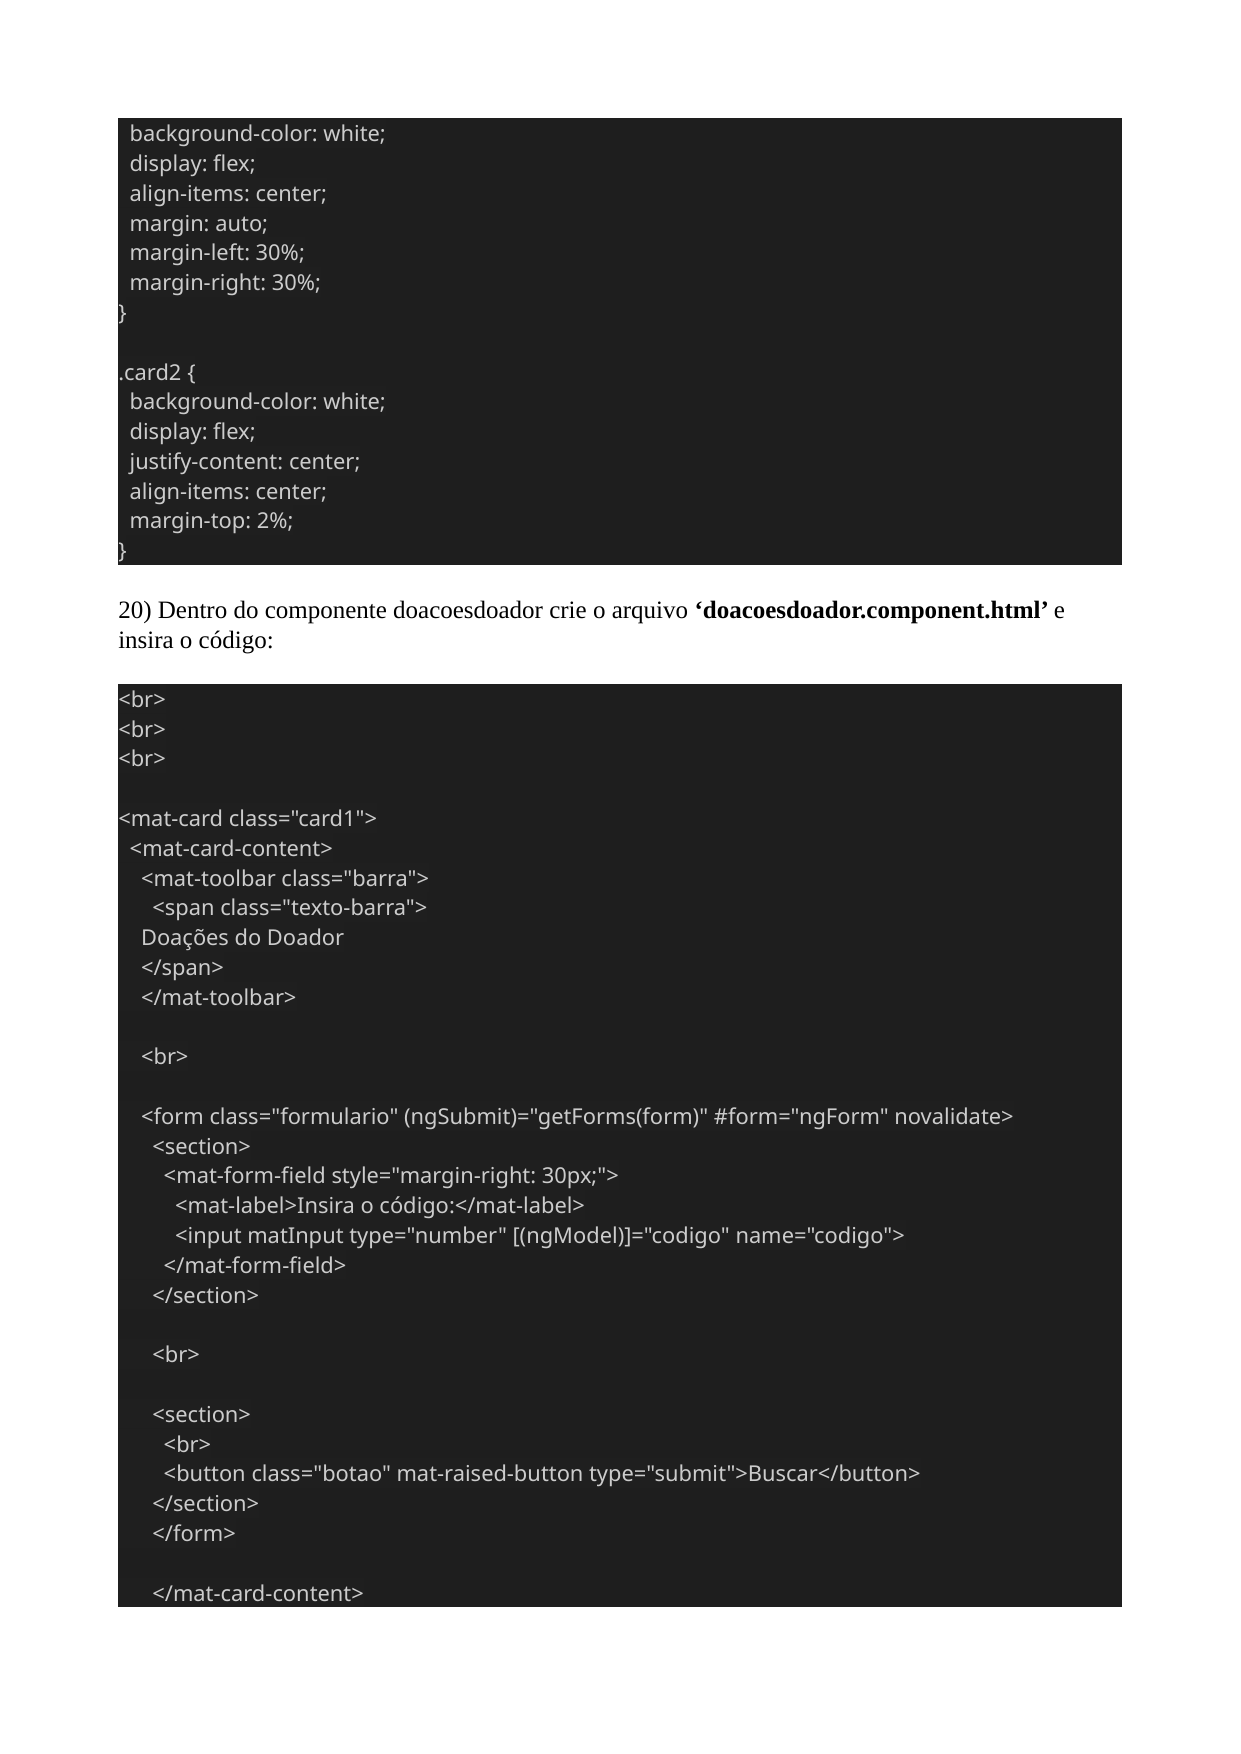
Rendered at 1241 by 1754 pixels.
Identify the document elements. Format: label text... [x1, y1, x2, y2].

text margin: auto; [118, 207, 1122, 237]
text <mat-card class="card1"> [118, 803, 1122, 833]
text <mat-label>Insira o código:</mat-label> [118, 1190, 1122, 1220]
text <section> [118, 1399, 1122, 1428]
text margin-right: 30%; [118, 267, 1122, 297]
text </mat-card-content> [118, 1577, 1122, 1607]
text <mat-toolbar class="barra"> [118, 862, 1122, 892]
text justify-content: center; [118, 446, 1122, 476]
text Doações do Doador [118, 922, 1122, 952]
text } [118, 297, 1122, 327]
text </section> [118, 1488, 1122, 1518]
text 20) Dentro do componente doacoesdoador crie o arquivo ‘doacoesdoador.component.html’ e insira o código: [118, 595, 1122, 654]
text <span class="texto-barra"> [118, 892, 1122, 922]
text <form class="formulario" (ngSubmit)="getForms(form)" #form="ngForm" novalidate> [118, 1101, 1122, 1131]
text </form> [118, 1518, 1122, 1548]
text margin-top: 2%; [118, 505, 1122, 535]
text <br> [118, 1339, 1122, 1369]
text display: flex; [118, 148, 1122, 178]
text <br> [118, 743, 1122, 773]
text align-items: center; [118, 178, 1122, 207]
text <br> [118, 713, 1122, 743]
text <br> [118, 684, 1122, 713]
text <button class="botao" mat-raised-button type="submit">Buscar</button> [118, 1458, 1122, 1488]
text <mat-form-field style="margin-right: 30px;"> [118, 1160, 1122, 1190]
text margin-left: 30%; [118, 237, 1122, 267]
text background-color: white; [118, 118, 1122, 148]
text display: flex; [118, 416, 1122, 446]
text <mat-card-content> [118, 833, 1122, 862]
text <section> [118, 1131, 1122, 1160]
text align-items: center; [118, 476, 1122, 505]
text </mat-form-field> [118, 1250, 1122, 1279]
text <br> [118, 1041, 1122, 1071]
text .card2 { [118, 356, 1122, 386]
text </section> [118, 1279, 1122, 1309]
text </span> [118, 952, 1122, 982]
text </mat-toolbar> [118, 982, 1122, 1011]
text <br> [118, 1428, 1122, 1458]
text background-color: white; [118, 386, 1122, 416]
text } [118, 535, 1122, 565]
text <input matInput type="number" [(ngModel)]="codigo" name="codigo"> [118, 1220, 1122, 1250]
